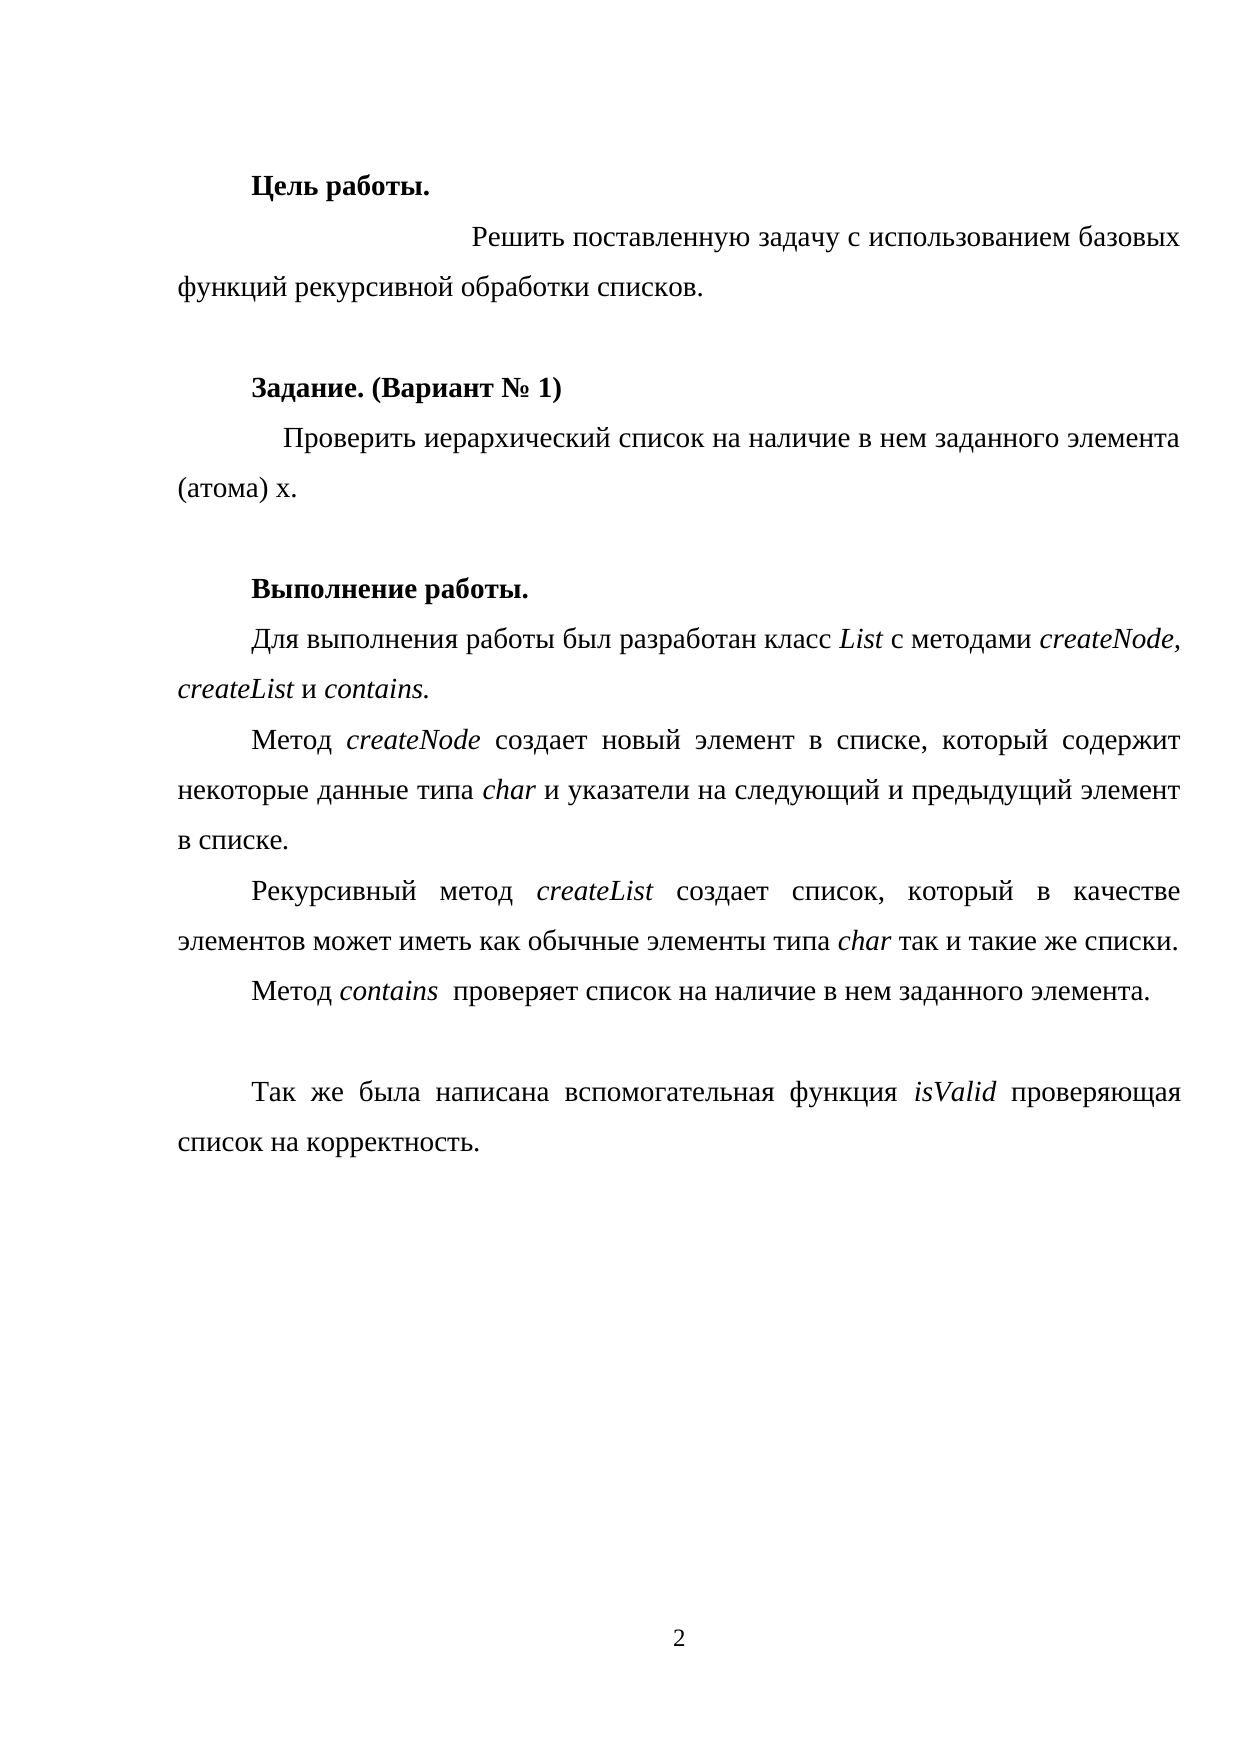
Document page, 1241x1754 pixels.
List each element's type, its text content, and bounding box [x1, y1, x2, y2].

text Выполнение работы. [177, 571, 1181, 604]
text Метод contains проверяет список на наличие в нем заданного элемента. [177, 973, 1181, 1007]
text Метод createNode создает новый элемент в списке, который содержит некоторые данные типа char и указатели на следующий и предыдущий элемент в списке. [177, 722, 1181, 856]
text Задание. (Вариант № 1) [177, 370, 1181, 403]
text Проверить иерархический список на наличие в нем заданного элемента (атома) х. [177, 420, 1181, 504]
text Решить поставленную задачу с использованием базовых функций рекурсивной обработки списков. [177, 219, 1181, 303]
text Так же была написана вспомогательная функция isValid проверяющая список на корректность. [177, 1074, 1181, 1158]
text Рекурсивный метод createList создает список, который в качестве элементов может иметь как обычные элементы типа char так и такие же списки. [177, 873, 1181, 957]
text Для выполнения работы был разработан класс List с методами createNode, createList и contains. [177, 621, 1181, 705]
text Цель работы. [177, 168, 1181, 202]
